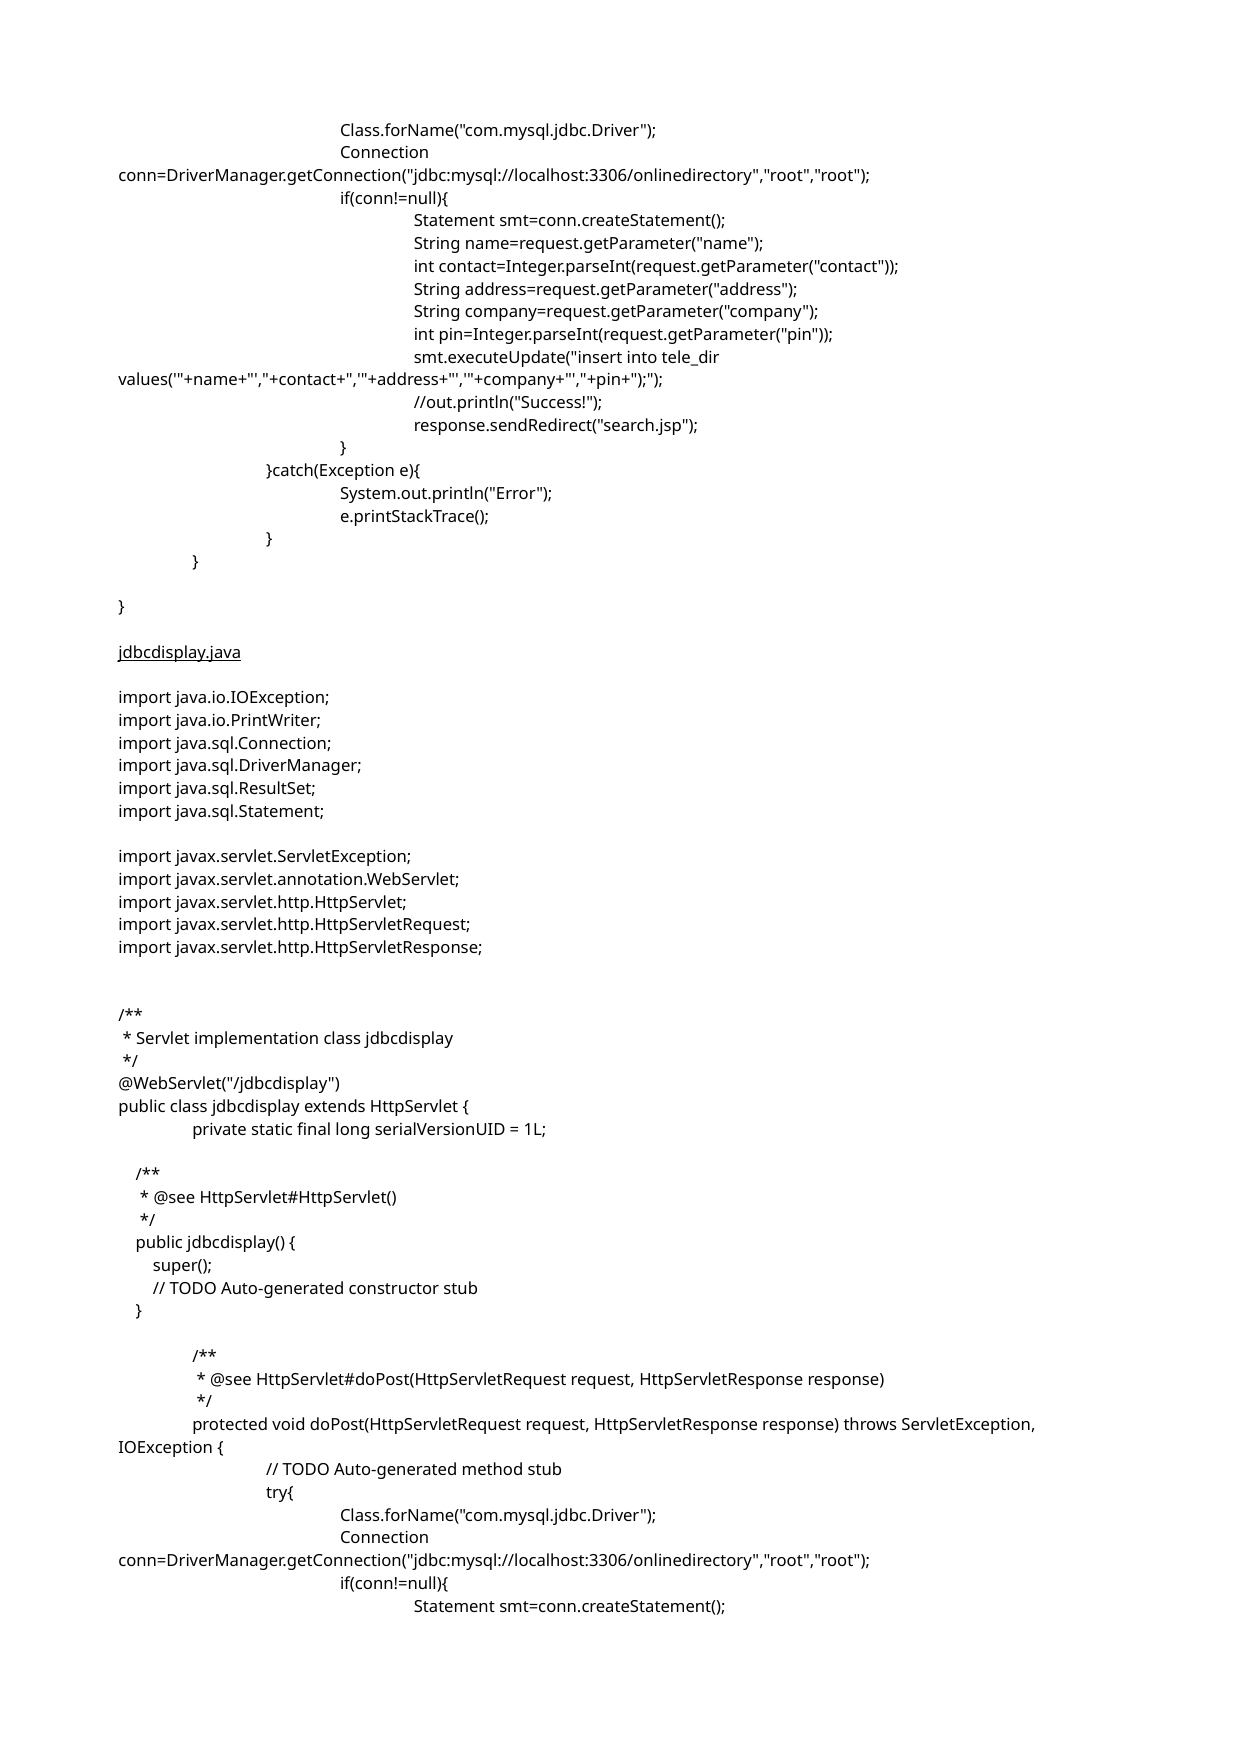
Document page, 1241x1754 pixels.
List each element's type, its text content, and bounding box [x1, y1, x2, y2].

text */ [118, 1208, 1122, 1231]
text int pin=Integer.parseInt(request.getParameter("pin")); [118, 322, 1122, 345]
text * Servlet implementation class jdbcdisplay [118, 1026, 1122, 1049]
text jdbcdisplay.java [118, 640, 1122, 663]
text String name=request.getParameter("name"); [118, 232, 1122, 254]
text // TODO Auto-generated method stub [118, 1458, 1122, 1481]
text // TODO Auto-generated constructor stub [118, 1276, 1122, 1299]
text smt.executeUpdate("insert into tele_dir values('"+name+"',"+contact+",'"+address+"','"+company+"',"+pin+");"); [118, 345, 1122, 391]
text Class.forName("com.mysql.jdbc.Driver"); [118, 118, 1122, 141]
text public class jdbcdisplay extends HttpServlet { [118, 1094, 1122, 1117]
text private static final long serialVersionUID = 1L; [118, 1117, 1122, 1140]
text super(); [118, 1253, 1122, 1276]
text /** [118, 1004, 1122, 1026]
text Connection conn=DriverManager.getConnection("jdbc:mysql://localhost:3306/onlinedirectory","root","root"); [118, 1526, 1122, 1571]
text if(conn!=null){ [118, 1571, 1122, 1594]
text //out.println("Success!"); [118, 391, 1122, 413]
text String company=request.getParameter("company"); [118, 300, 1122, 322]
text */ [118, 1390, 1122, 1412]
text /** [118, 1163, 1122, 1185]
text public jdbcdisplay() { [118, 1231, 1122, 1253]
text * @see HttpServlet#HttpServlet() [118, 1185, 1122, 1208]
text import java.sql.DriverManager; [118, 754, 1122, 777]
text import javax.servlet.http.HttpServlet; [118, 890, 1122, 913]
text } [118, 1299, 1122, 1322]
text if(conn!=null){ [118, 186, 1122, 209]
text protected void doPost(HttpServletRequest request, HttpServletResponse response) throws ServletException, IOException { [118, 1412, 1122, 1458]
text import java.io.PrintWriter; [118, 708, 1122, 731]
text System.out.println("Error"); [118, 481, 1122, 504]
text response.sendRedirect("search.jsp"); [118, 413, 1122, 436]
text Class.forName("com.mysql.jdbc.Driver"); [118, 1503, 1122, 1526]
text int contact=Integer.parseInt(request.getParameter("contact")); [118, 254, 1122, 277]
text import javax.servlet.ServletException; [118, 845, 1122, 867]
text String address=request.getParameter("address"); [118, 277, 1122, 300]
text } [118, 436, 1122, 459]
text }catch(Exception e){ [118, 459, 1122, 481]
text import java.sql.Connection; [118, 731, 1122, 754]
text @WebServlet("/jdbcdisplay") [118, 1072, 1122, 1094]
text * @see HttpServlet#doPost(HttpServletRequest request, HttpServletResponse response) [118, 1367, 1122, 1390]
text Statement smt=conn.createStatement(); [118, 209, 1122, 232]
text import java.sql.Statement; [118, 799, 1122, 822]
text } [118, 549, 1122, 572]
text import javax.servlet.annotation.WebServlet; [118, 867, 1122, 890]
text /** [118, 1344, 1122, 1367]
text import javax.servlet.http.HttpServletResponse; [118, 936, 1122, 958]
text import java.sql.ResultSet; [118, 777, 1122, 799]
text */ [118, 1049, 1122, 1072]
text import java.io.IOException; [118, 686, 1122, 708]
text import javax.servlet.http.HttpServletRequest; [118, 913, 1122, 936]
text } [118, 527, 1122, 549]
text e.printStackTrace(); [118, 504, 1122, 527]
text Connection conn=DriverManager.getConnection("jdbc:mysql://localhost:3306/onlinedirectory","root","root"); [118, 141, 1122, 186]
text } [118, 595, 1122, 618]
text Statement smt=conn.createStatement(); [118, 1594, 1122, 1617]
text try{ [118, 1481, 1122, 1503]
